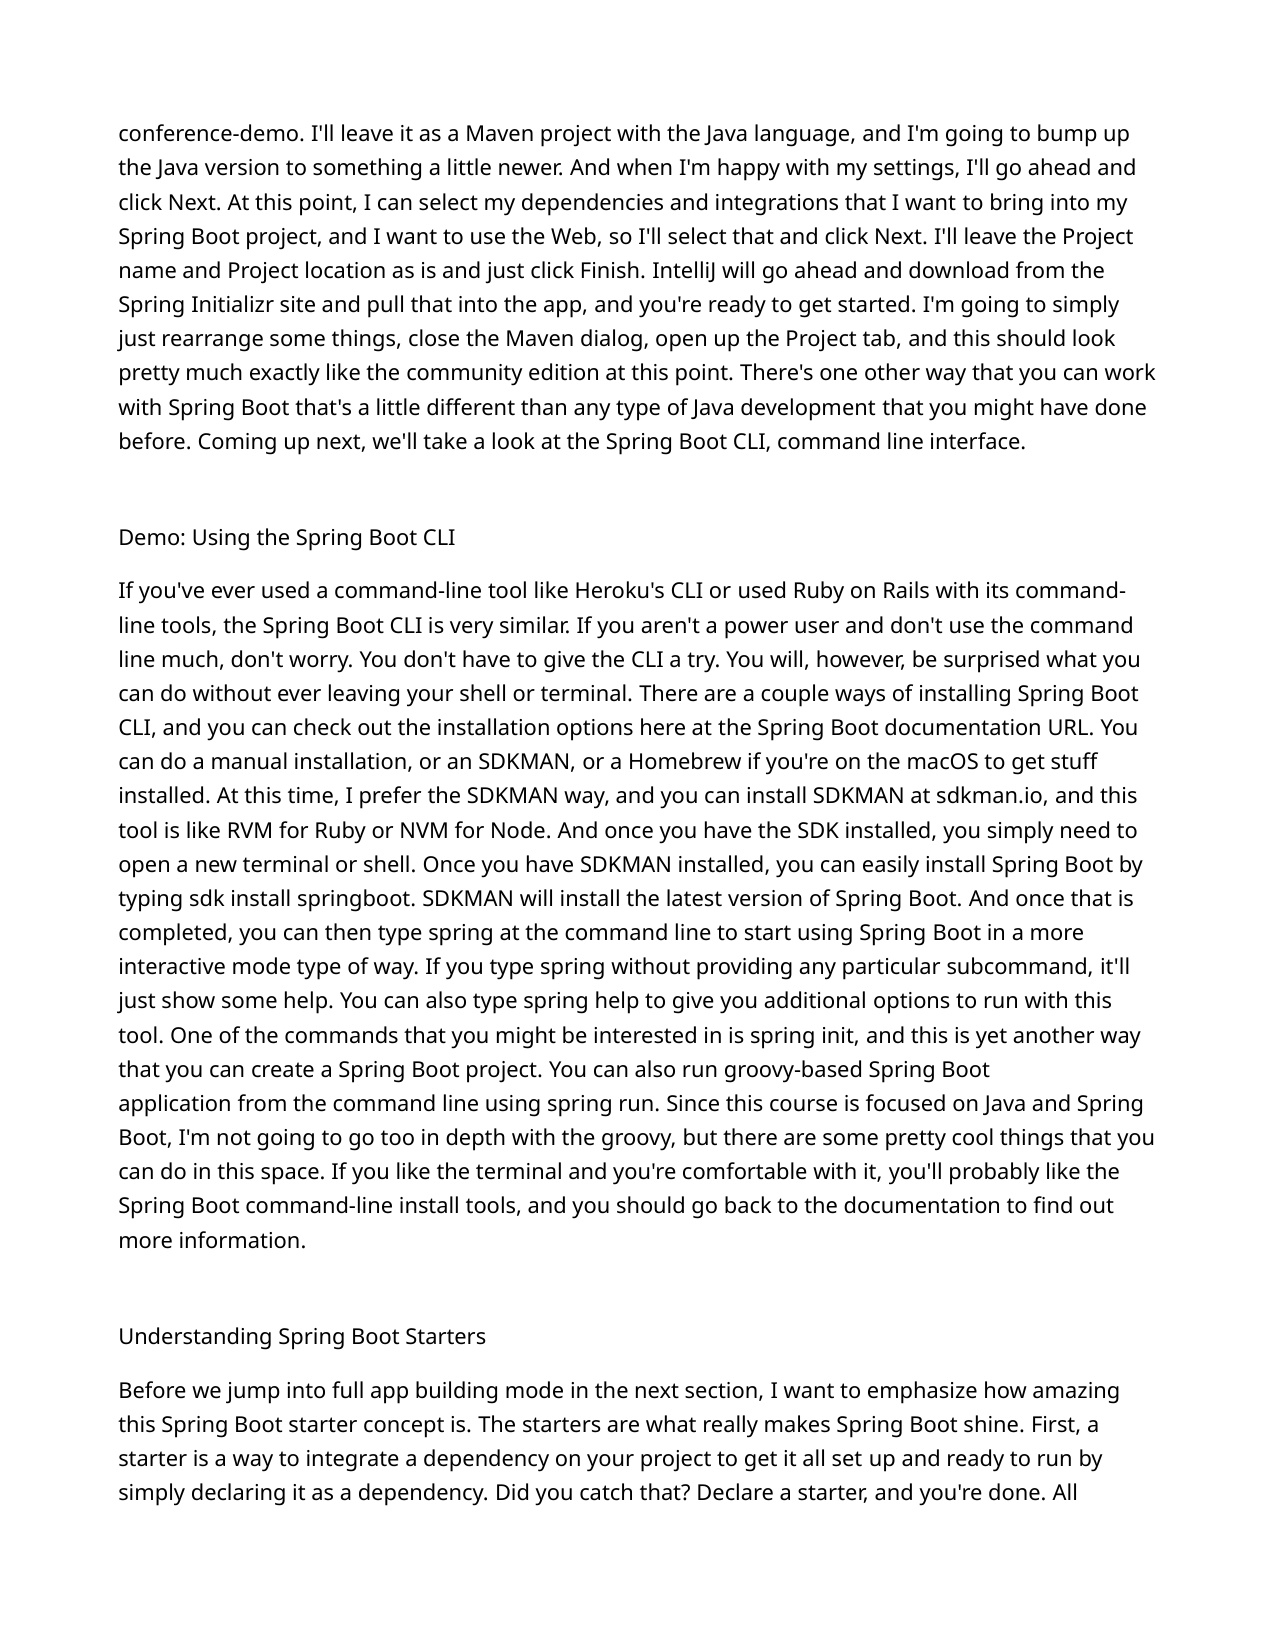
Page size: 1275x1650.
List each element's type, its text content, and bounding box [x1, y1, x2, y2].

text If you've ever used a command-line tool like Heroku's CLI or used Ruby on Rails with its command-line tools, the Spring Boot CLI is very similar. If you aren't a power user and don't use the command line much, don't worry. You don't have to give the CLI a try. You will, however, be surprised what you can do without ever leaving your shell or terminal. There are a couple ways of installing Spring Boot CLI, and you can check out the installation options here at the Spring Boot documentation URL. You can do a manual installation, or an SDKMAN, or a Homebrew if you're on the macOS to get stuff installed. At this time, I prefer the SDKMAN way, and you can install SDKMAN at sdkman.io, and this tool is like RVM for Ruby or NVM for Node. And once you have the SDK installed, you simply need to open a new terminal or shell. Once you have SDKMAN installed, you can easily install Spring Boot by typing sdk install springboot. SDKMAN will install the latest version of Spring Boot. And once that is completed, you can then type spring at the command line to start using Spring Boot in a more interactive mode type of way. If you type spring without providing any particular subcommand, it'll just show some help. You can also type spring help to give you additional options to run with this tool. One of the commands that you might be interested in is spring init, and this is yet another way that you can create a Spring Boot project. You can also run groovy-based Spring Boot application from the command line using spring run. Since this course is focused on Java and Spring Boot, I'm not going to go too in depth with the groovy, but there are some pretty cool things that you can do in this space. If you like the terminal and you're comfortable with it, you'll probably like the Spring Boot command-line install tools, and you should go back to the documentation to find out more information. [118, 576, 1157, 1254]
subtitle Understanding Spring Boot Starters [118, 1321, 1157, 1351]
text conference-demo. I'll leave it as a Maven project with the Java language, and I'm going to bump up the Java version to something a little newer. And when I'm happy with my settings, I'll go ahead and click Next. At this point, I can select my dependencies and integrations that I want to bring into my Spring Boot project, and I want to use the Web, so I'll select that and click Next. I'll leave the Project name and Project location as is and just click Finish. IntelliJ will go ahead and download from the Spring Initializr site and pull that into the app, and you're ready to get started. I'm going to simply just rearrange some things, close the Maven dialog, open up the Project tab, and this should look pretty much exactly like the community edition at this point. There's one other way that you can work with Spring Boot that's a little different than any type of Java development that you might have done before. Coming up next, we'll take a look at the Spring Boot CLI, command line interface. [118, 118, 1157, 455]
subtitle Demo: Using the Spring Boot CLI [118, 522, 1157, 552]
text Before we jump into full app building mode in the next section, I want to emphasize how amazing this Spring Boot starter concept is. The starters are what really makes Spring Boot shine. First, a starter is a way to integrate a dependency on your project to get it all set up and ready to run by simply declaring it as a dependency. Did you catch that? Declare a starter, and you're done. All [118, 1374, 1157, 1507]
